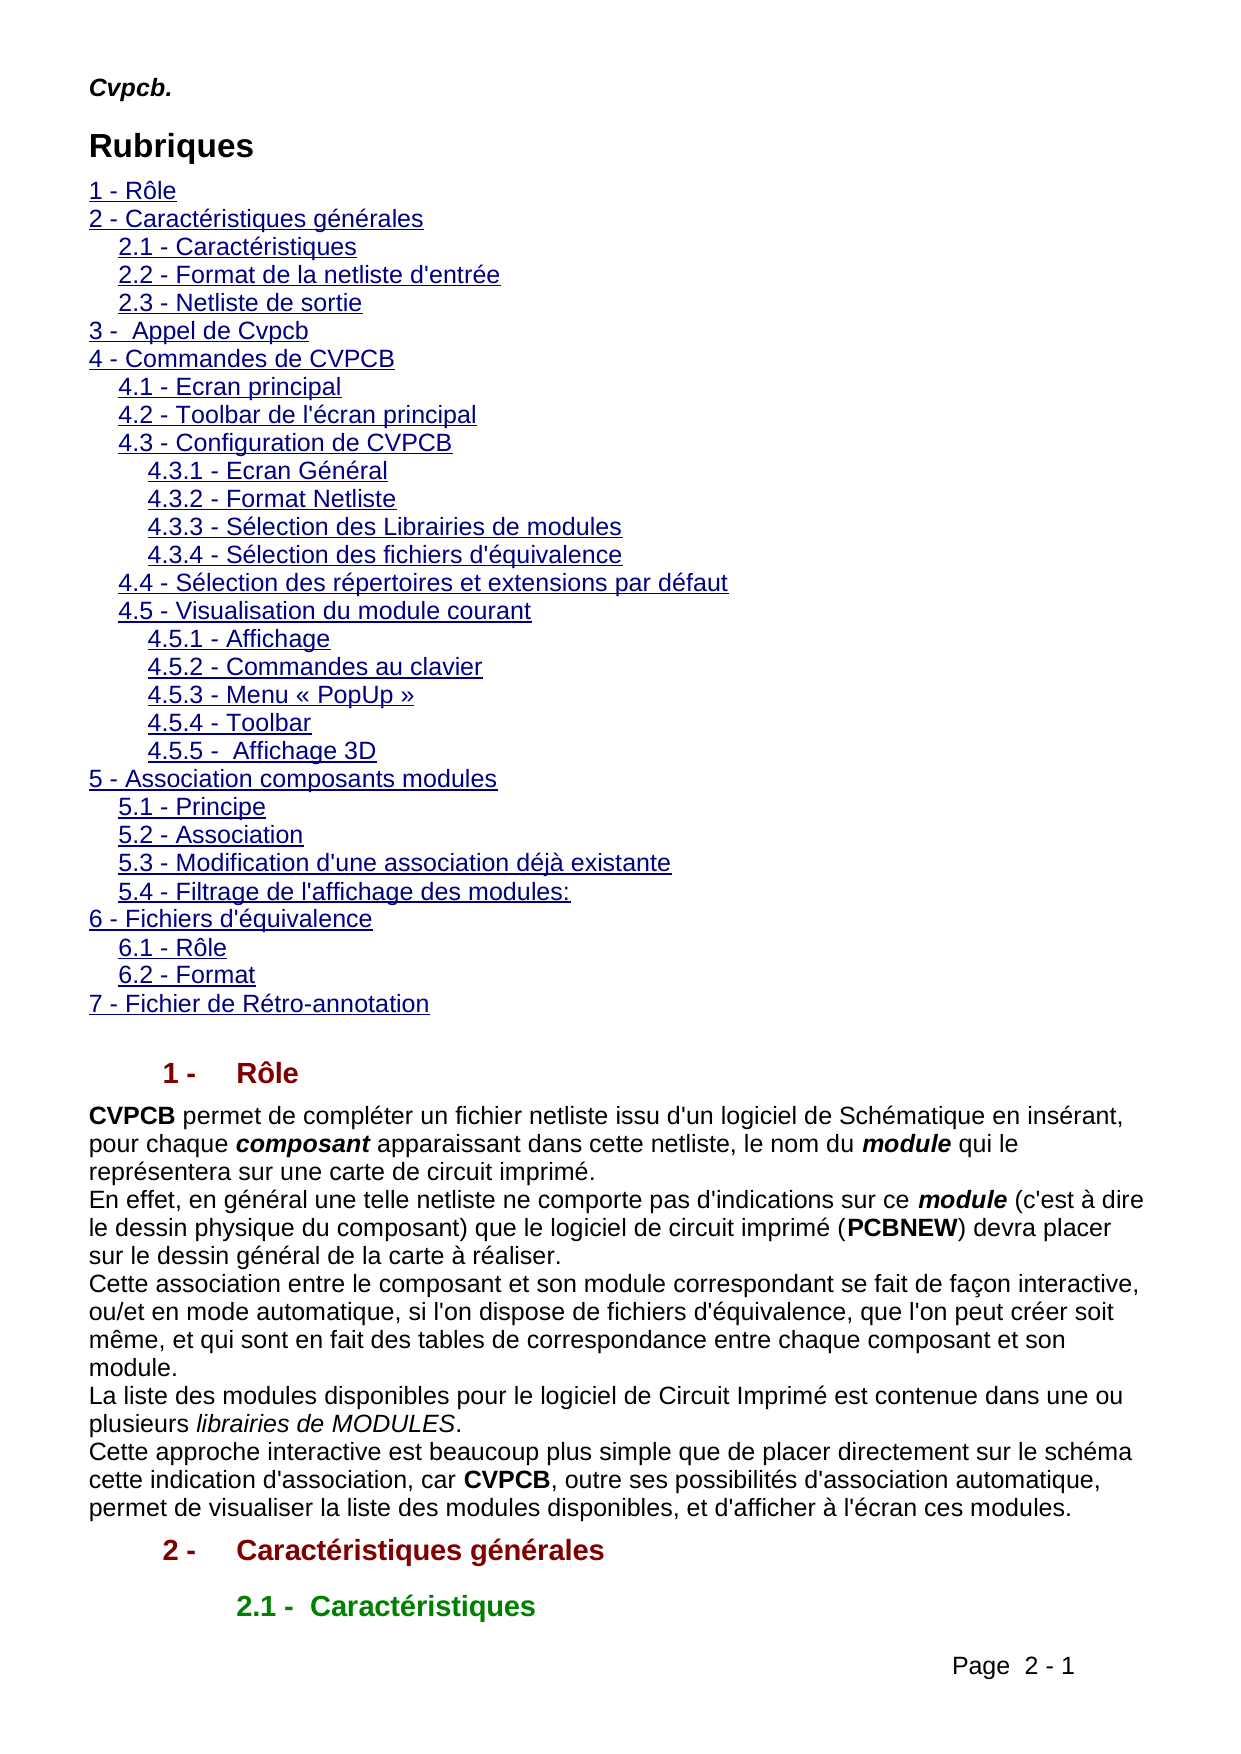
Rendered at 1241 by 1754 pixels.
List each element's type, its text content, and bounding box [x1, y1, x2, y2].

text 4.3.4 - Sélection des fichiers d'équivalence [147, 541, 1152, 569]
text 5.3 - Modification d'une association déjà existante [118, 849, 1152, 877]
text 2.2 - Format de la netliste d'entrée [118, 261, 1152, 289]
text 4.2 - Toolbar de l'écran principal [118, 401, 1152, 429]
subtitle Rôle [88, 1057, 1152, 1090]
text 4.5.2 - Commandes au clavier [147, 653, 1152, 681]
text 5 - Association composants modules [88, 765, 1152, 793]
text 4.3.3 - Sélection des Librairies de modules [147, 513, 1152, 541]
text En effet, en général une telle netliste ne comporte pas d'indications sur ce module (c'est à dire le dessin physique du composant) que le logiciel de circuit imprimé (PCBNEW) devra placer sur le dessin général de la carte à réaliser. [88, 1186, 1152, 1270]
text 6.2 - Format [118, 961, 1152, 989]
text CVPCB permet de compléter un fichier netliste issu d'un logiciel de Schématique en insérant, pour chaque composant apparaissant dans cette netliste, le nom du module qui le représentera sur une carte de circuit imprimé. [88, 1102, 1152, 1186]
text 4.4 - Sélection des répertoires et extensions par défaut [118, 569, 1152, 597]
text 4.5.1 - Affichage [147, 625, 1152, 653]
text 4.1 - Ecran principal [118, 373, 1152, 401]
text 4.5 - Visualisation du module courant [118, 597, 1152, 625]
text 4.3 - Configuration de CVPCB [118, 429, 1152, 457]
text 4.3.1 - Ecran Général [147, 457, 1152, 485]
text 4.5.3 - Menu « PopUp » [147, 681, 1152, 709]
text 6 - Fichiers d'équivalence [88, 905, 1152, 933]
subtitle Caractéristiques générales [88, 1534, 1152, 1566]
text 4.5.4 - Toolbar [147, 709, 1152, 737]
text 2.1 - Caractéristiques [118, 233, 1152, 261]
text 3 - Appel de Cvpcb [88, 317, 1152, 345]
text 5.4 - Filtrage de l'affichage des modules: [118, 877, 1152, 905]
text 1 - Rôle [88, 177, 1152, 205]
subtitle Rubriques [88, 127, 1152, 164]
text 5.1 - Principe [118, 793, 1152, 821]
text 7 - Fichier de Rétro-annotation [88, 989, 1152, 1017]
text 4.5.5 - Affichage 3D [147, 737, 1152, 765]
text 6.1 - Rôle [118, 933, 1152, 961]
text Cette approche interactive est beaucoup plus simple que de placer directement sur le schéma cette indication d'association, car CVPCB, outre ses possibilités d'association automatique, permet de visualiser la liste des modules disponibles, et d'afficher à l'écran ces modules. [88, 1438, 1152, 1522]
text 4.3.2 - Format Netliste [147, 485, 1152, 513]
subtitle Caractéristiques [162, 1590, 1152, 1622]
text 2.3 - Netliste de sortie [118, 289, 1152, 317]
text 5.2 - Association [118, 821, 1152, 849]
text 4 - Commandes de CVPCB [88, 345, 1152, 373]
text La liste des modules disponibles pour le logiciel de Circuit Imprimé est contenue dans une ou plusieurs librairies de MODULES. [88, 1382, 1152, 1438]
text Cette association entre le composant et son module correspondant se fait de façon interactive, ou/et en mode automatique, si l'on dispose de fichiers d'équivalence, que l'on peut créer soit même, et qui sont en fait des tables de correspondance entre chaque composant et son module. [88, 1270, 1152, 1382]
text 2 - Caractéristiques générales [88, 205, 1152, 233]
